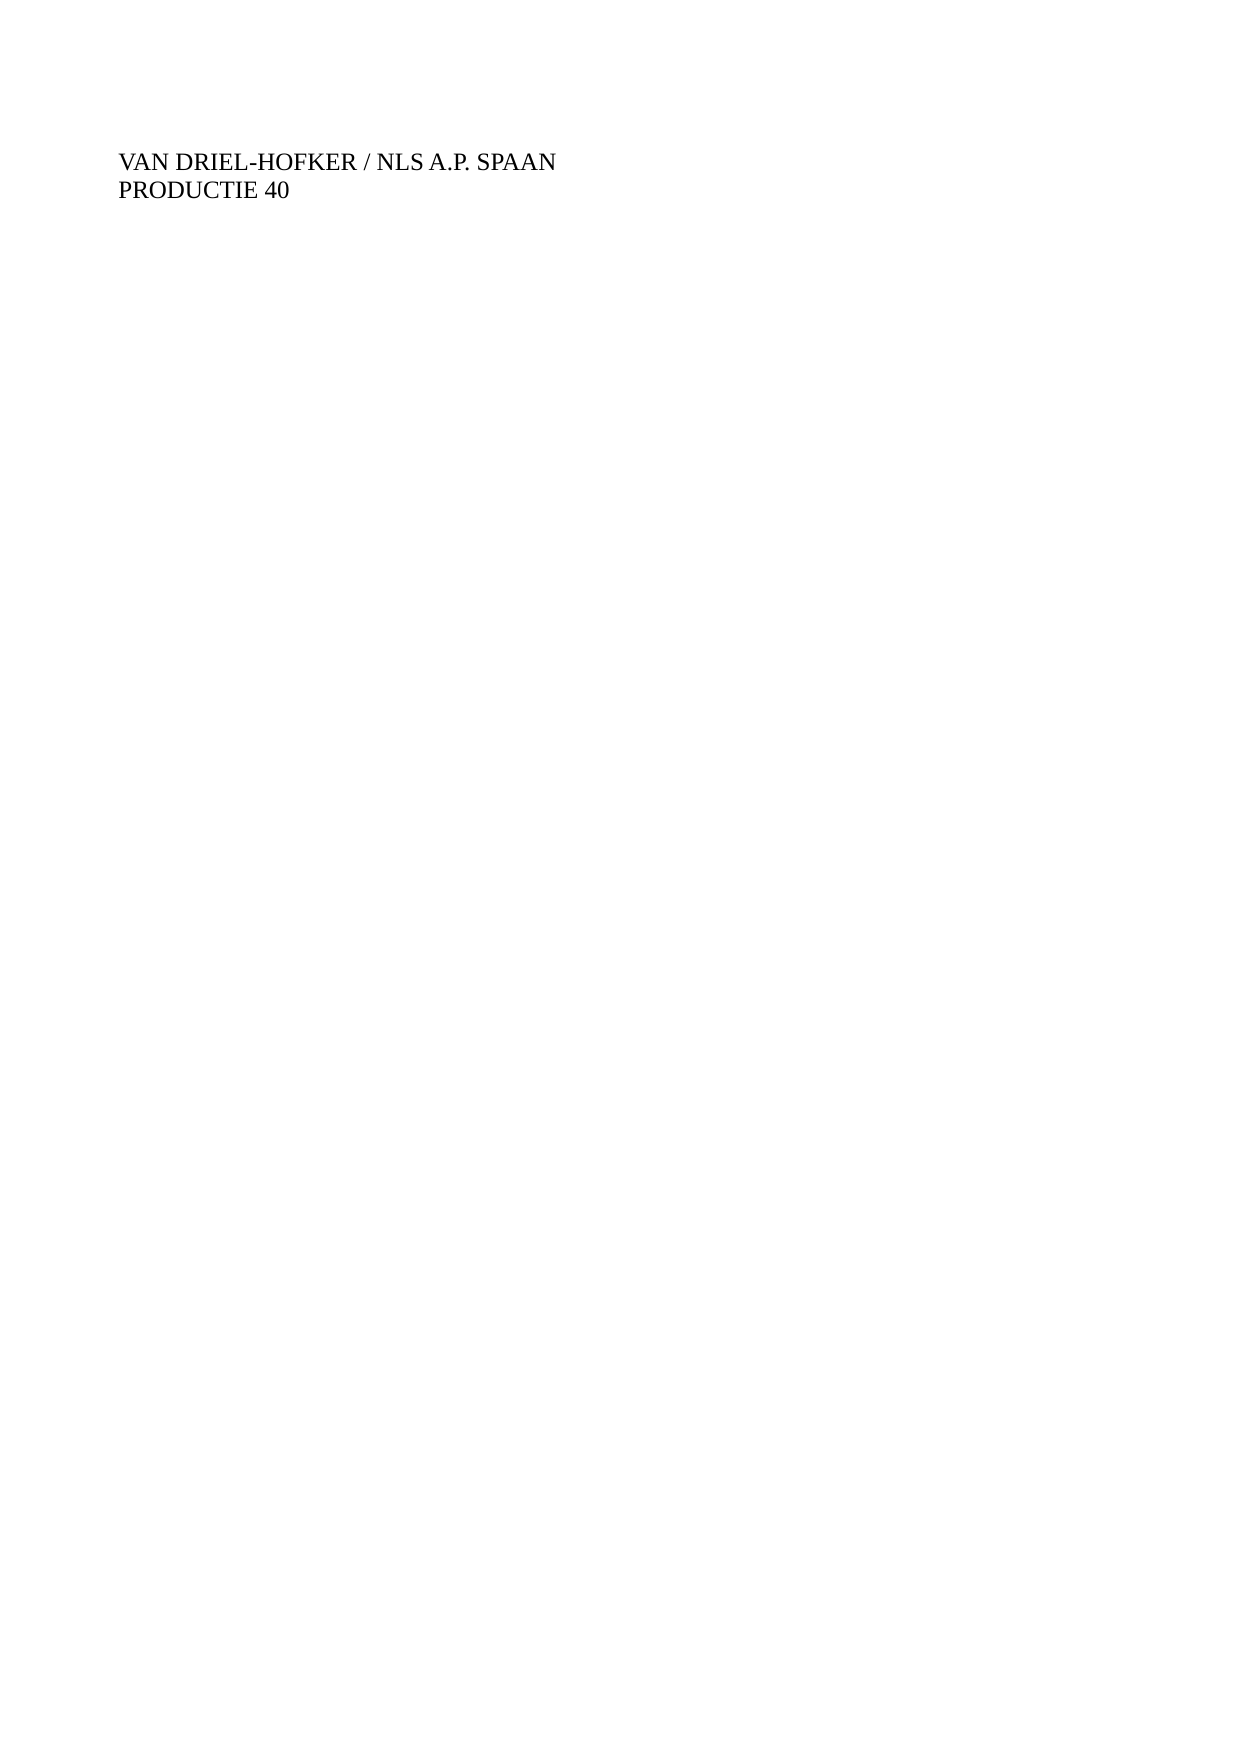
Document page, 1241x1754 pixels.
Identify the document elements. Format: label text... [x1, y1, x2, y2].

text VAN DRIEL-HOFKER / NLS A.P. SPAAN [118, 147, 1122, 176]
text PRODUCTIE 40 [118, 176, 1122, 204]
